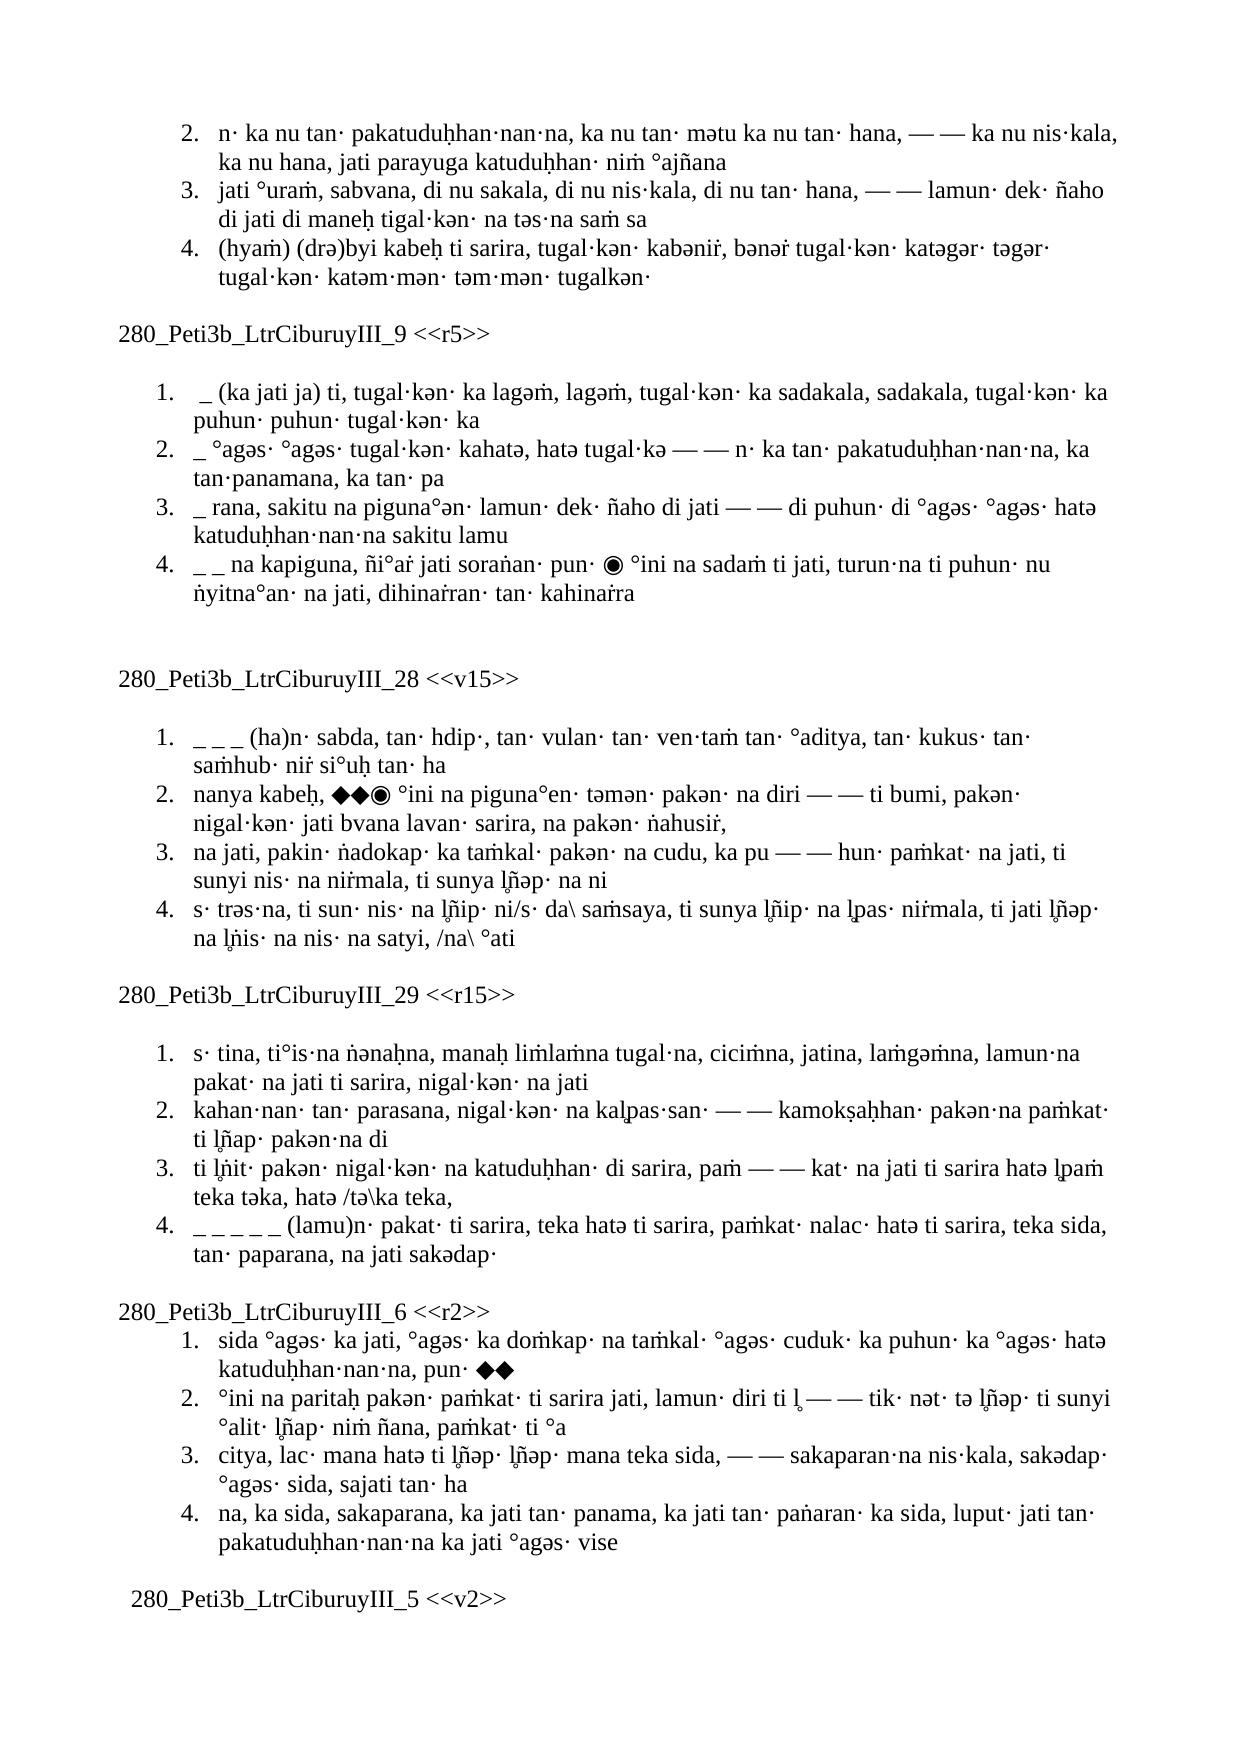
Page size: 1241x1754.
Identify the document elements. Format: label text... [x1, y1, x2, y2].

list sida °agәs· ka jati, °agәs· ka doṁkap· na taṁkal· °agәs· cuduk· ka puhun· ka °agәs· hatә katuduḥhan·nan·na, pun· ◆◆ [181, 1326, 1122, 1383]
list _ _ na kapiguna, ñi°aṙ jati soraṅan· pun· ◉ °ini na sadaṁ ti jati, turun·na ti puhun· nu ṅyitna°an· na jati, dihinaṙran· tan· kahinaṙra [156, 549, 1122, 607]
text 280_Peti3b_LtrCiburuyIII_28 <<v15>> [118, 664, 1122, 693]
list ti l̥ṅit· pakәn· nigal·kәn· na katuduḥhan· di sarira, paṁ — — kat· na jati ti sarira hatә l̥paṁ teka tәka, hatә /tә\ka teka, [156, 1153, 1122, 1211]
list nanya kabeḥ, ◆◆◉ °ini na piguna°en· tәmәn· pakәn· na diri — — ti bumi, pakәn· nigal·kәn· jati bvana lavan· sarira, na pakәn· ṅahusiṙ, [156, 779, 1122, 837]
list s· tina, ti°is·na ṅәnaḥna, manaḥ liṁlaṁna tugal·na, ciciṁna, jatina, laṁgәṁna, lamun·na pakat· na jati ti sarira, nigal·kәn· na jati [156, 1038, 1122, 1096]
list n· ka nu tan· pakatuduḥhan·nan·na, ka nu tan· mәtu ka nu tan· hana, — — ka nu nis·kala, ka nu hana, jati parayuga katuduḥhan· niṁ °ajñana [181, 118, 1122, 176]
list _ rana, sakitu na piguna°әn· lamun· dek· ñaho di jati — — di puhun· di °agәs· °agәs· hatә katuduḥhan·nan·na sakitu lamu [156, 492, 1122, 549]
list s· trәs·na, ti sun· nis· na l̥ñip· ni/s· da\ saṁsaya, ti sunya l̥ñip· na l̥pas· niṙmala, ti jati l̥ñәp· na l̥ṅis· na nis· na satyi, /na\ °ati [156, 894, 1122, 952]
list na, ka sida, sakaparana, ka jati tan· panama, ka jati tan· paṅaran· ka sida, luput· jati tan· pakatuduḥhan·nan·na ka jati °agәs· vise [181, 1498, 1122, 1556]
list _ _ _ _ _ (lamu)n· pakat· ti sarira, teka hatә ti sarira, paṁkat· nalac· hatә ti sarira, teka sida, tan· paparana, na jati sakәdap· [156, 1211, 1122, 1268]
list (hyaṁ) (drә)byi kabeḥ ti sarira, tugal·kәn· kabәniṙ, bәnәṙ tugal·kәn· katәgәr· tәgәr· tugal·kәn· katәm·mәn· tәm·mәn· tugalkәn· [181, 233, 1122, 291]
list kahan·nan· tan· parasana, nigal·kәn· na kal̥pas·san· — — kamokṣaḥhan· pakәn·na paṁkat· ti l̥ñap· pakәn·na di [156, 1096, 1122, 1153]
list °ini na paritaḥ pakәn· paṁkat· ti sarira jati, lamun· diri ti l̥ — — tik· nәt· tә l̥ñәp· ti sunyi °alit· l̥ñap· niṁ ñana, paṁkat· ti °a [181, 1383, 1122, 1441]
text 280_Peti3b_LtrCiburuyIII_9 <<r5>> [118, 319, 1122, 348]
list _ °agәs· °agәs· tugal·kәn· kahatә, hatә tugal·kә — — n· ka tan· pakatuduḥhan·nan·na, ka tan·panamana, ka tan· pa [156, 434, 1122, 492]
list citya, lac· mana hatә ti l̥ñәp· l̥ñәp· mana teka sida, — — sakaparan·na nis·kala, sakәdap· °agәs· sida, sajati tan· ha [181, 1441, 1122, 1498]
list _ (ka jati ja) ti, tugal·kәn· ka lagәṁ, lagәṁ, tugal·kәn· ka sadakala, sadakala, tugal·kәn· ka puhun· puhun· tugal·kәn· ka [156, 377, 1122, 434]
list _ _ _ (ha)n· sabda, tan· hdip·, tan· vulan· tan· ven·taṁ tan· °aditya, tan· kukus· tan· saṁhub· niṙ si°uḥ tan· ha [156, 722, 1122, 779]
list na jati, pakin· ṅadokap· ka taṁkal· pakәn· na cudu, ka pu — — hun· paṁkat· na jati, ti sunyi nis· na niṙmala, ti sunya l̥ñәp· na ni [156, 837, 1122, 894]
list jati °uraṁ, sabvana, di nu sakala, di nu nis·kala, di nu tan· hana, — — lamun· dek· ñaho di jati di maneḥ tigal·kәn· na tәs·na saṁ sa [181, 176, 1122, 233]
text 280_Peti3b_LtrCiburuyIII_5 <<v2>> [118, 1584, 1122, 1613]
text 280_Peti3b_LtrCiburuyIII_29 <<r15>> [118, 981, 1122, 1009]
text 280_Peti3b_LtrCiburuyIII_6 <<r2>> [118, 1297, 1122, 1326]
